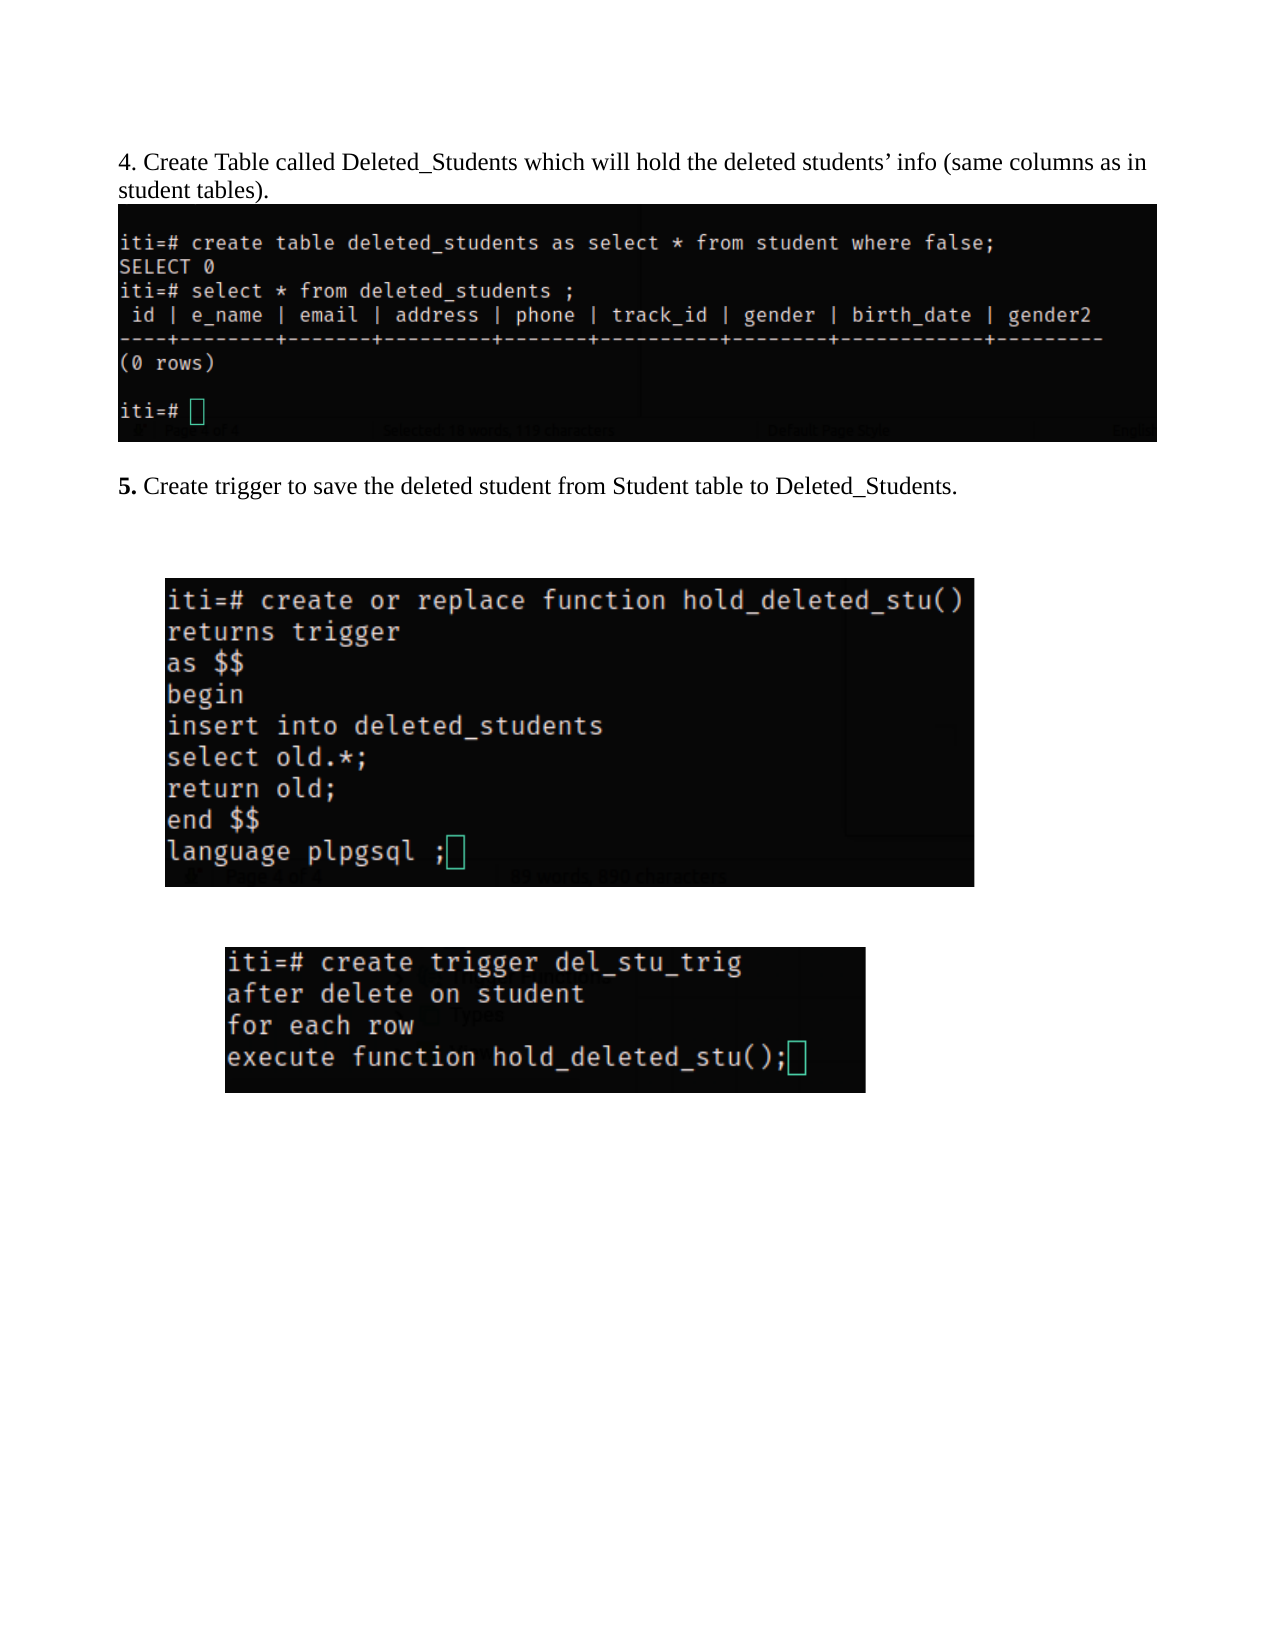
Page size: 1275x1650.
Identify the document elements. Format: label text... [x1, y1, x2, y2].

picture [225, 947, 866, 1093]
picture [118, 204, 1157, 442]
text 5. Create trigger to save the deleted student from Student table to Deleted_Students. [118, 471, 1157, 499]
text 4. Create Table called Deleted_Students which will hold the deleted students’ info (same columns as in student tables). [118, 147, 1157, 204]
picture [165, 578, 975, 887]
